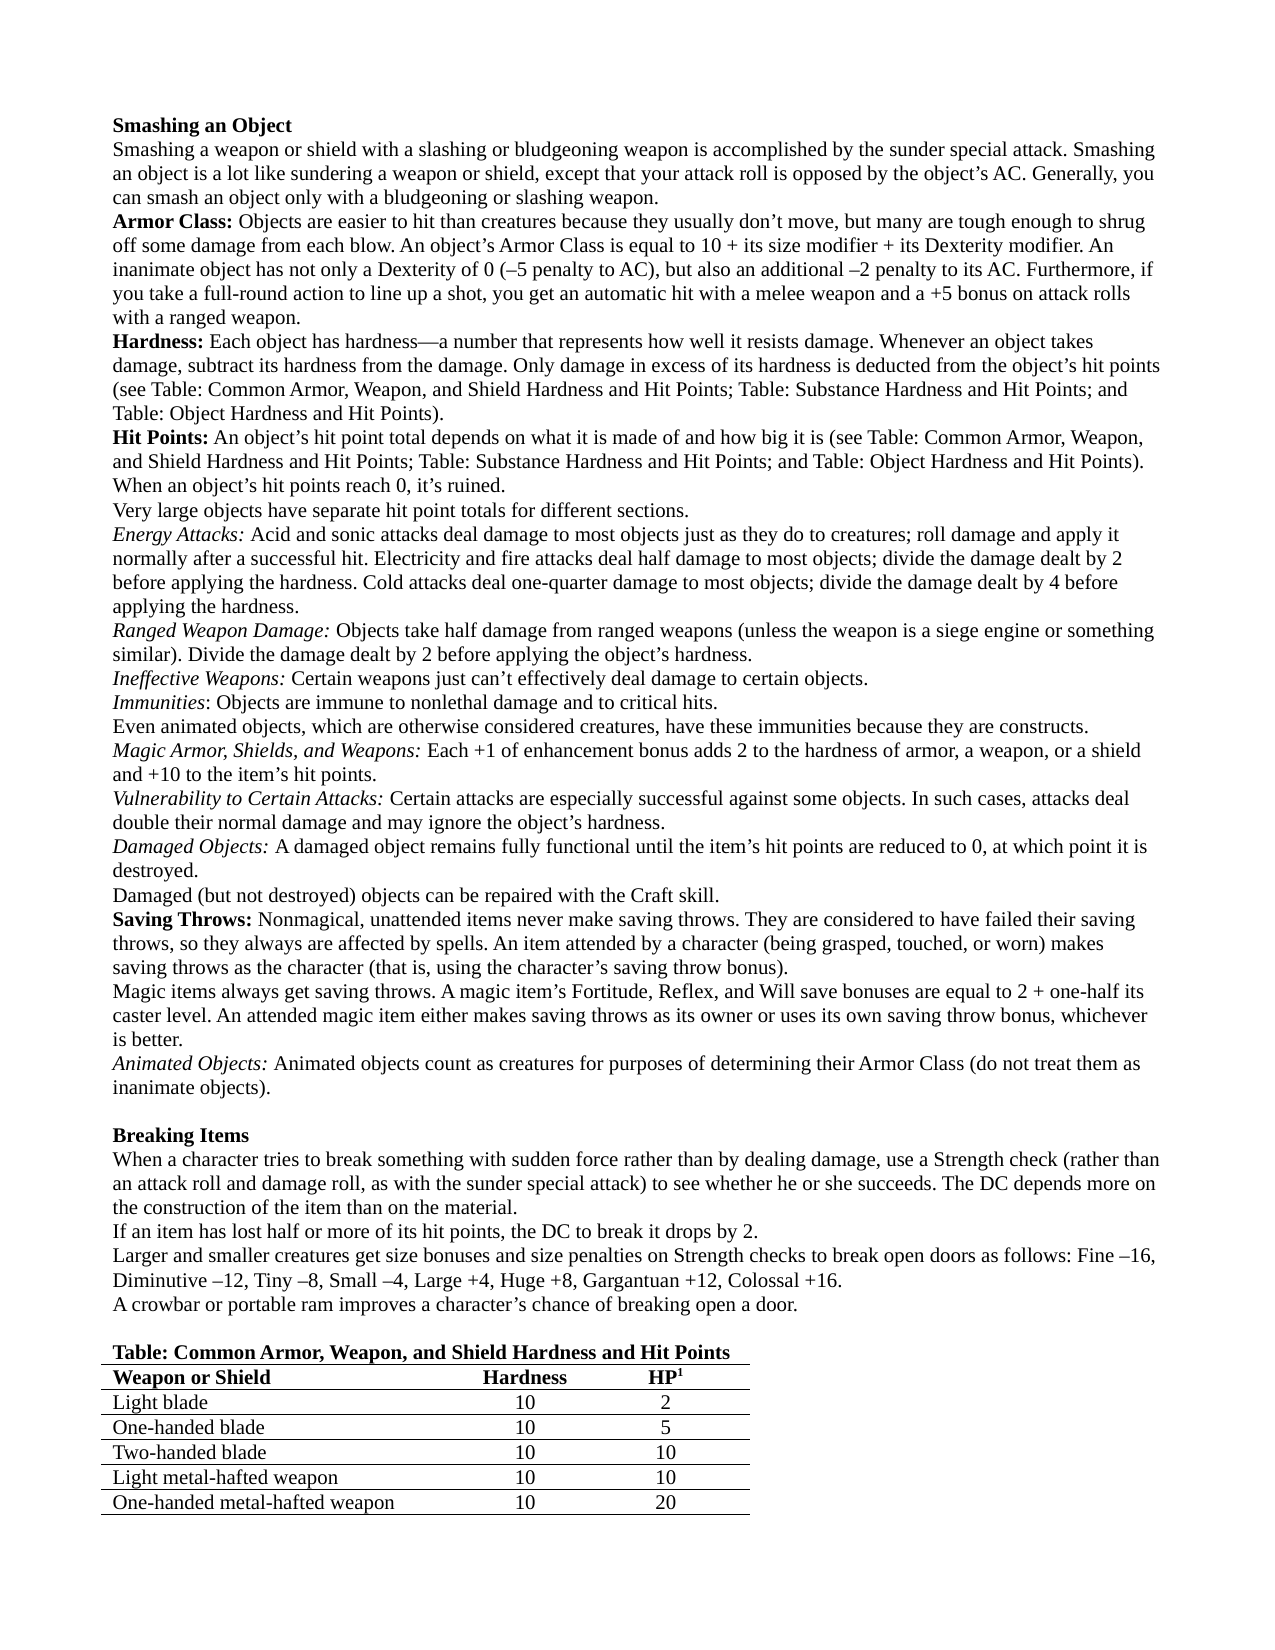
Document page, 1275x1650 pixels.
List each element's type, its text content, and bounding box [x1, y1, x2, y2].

subtitle Smashing an Object [112, 112, 1162, 137]
table_header Table: Common Armor, Weapon, and Shield Hardness and Hit Points [101, 1340, 750, 1364]
text Magic Armor, Shields, and Weapons: Each +1 of enhancement bonus adds 2 to the hardness of armor, a weapon, or a shield and +10 to the item’s hit points. [112, 738, 1162, 786]
text Vulnerability to Certain Attacks: Certain attacks are especially successful against some objects. In such cases, attacks deal double their normal damage and may ignore the object’s hardness. [112, 786, 1162, 834]
text Ineffective Weapons: Certain weapons just can’t effectively deal damage to certain objects. [112, 666, 1162, 690]
table_cell 10 [469, 1390, 581, 1414]
text Animated Objects: Animated objects count as creatures for purposes of determining their Armor Class (do not treat them as inanimate objects). [112, 1051, 1162, 1099]
table_cell One-handed metal-hafted weapon [101, 1490, 469, 1514]
table_cell Hardness [469, 1365, 581, 1389]
text Hardness: Each object has hardness—a number that represents how well it resists damage. Whenever an object takes damage, subtract its hardness from the damage. Only damage in excess of its hardness is deducted from the object’s hit points (see Table: Common Armor, Weapon, and Shield Hardness and Hit Points; Table: Substance Hardness and Hit Points; and Table: Object Hardness and Hit Points). [112, 329, 1162, 425]
table_cell HP1 [581, 1365, 750, 1389]
text If an item has lost half or more of its hit points, the DC to break it drops by 2. [112, 1219, 1162, 1243]
table_cell 10 [581, 1440, 750, 1464]
text Even animated objects, which are otherwise considered creatures, have these immunities because they are constructs. [112, 714, 1162, 738]
text Very large objects have separate hit point totals for different sections. [112, 497, 1162, 522]
table_cell One-handed blade [101, 1415, 469, 1439]
text Damaged (but not destroyed) objects can be repaired with the Craft skill. [112, 882, 1162, 907]
text Ranged Weapon Damage: Objects take half damage from ranged weapons (unless the weapon is a siege engine or something similar). Divide the damage dealt by 2 before applying the object’s hardness. [112, 618, 1162, 666]
table_cell 2 [581, 1390, 750, 1414]
text Damaged Objects: A damaged object remains fully functional until the item’s hit points are reduced to 0, at which point it is destroyed. [112, 834, 1162, 882]
text When a character tries to break something with sudden force rather than by dealing damage, use a Strength check (rather than an attack roll and damage roll, as with the sunder special attack) to see whether he or she succeeds. The DC depends more on the construction of the item than on the material. [112, 1147, 1162, 1219]
text Larger and smaller creatures get size bonuses and size penalties on Strength checks to break open doors as follows: Fine –16, Diminutive –12, Tiny –8, Small –4, Large +4, Huge +8, Gargantuan +12, Colossal +16. [112, 1243, 1162, 1292]
text Hit Points: An object’s hit point total depends on what it is made of and how big it is (see Table: Common Armor, Weapon, and Shield Hardness and Hit Points; Table: Substance Hardness and Hit Points; and Table: Object Hardness and Hit Points). When an object’s hit points reach 0, it’s ruined. [112, 425, 1162, 497]
text A crowbar or portable ram improves a character’s chance of breaking open a door. [112, 1292, 1162, 1316]
table_cell 10 [469, 1490, 581, 1514]
subtitle Breaking Items [112, 1123, 1162, 1147]
table_cell Light metal-hafted weapon [101, 1465, 469, 1489]
table_cell 10 [469, 1440, 581, 1464]
table_cell 5 [581, 1415, 750, 1439]
table_cell 10 [581, 1465, 750, 1489]
table_cell 10 [469, 1415, 581, 1439]
text Immunities: Objects are immune to nonlethal damage and to critical hits. [112, 690, 1162, 714]
table_cell Light blade [101, 1390, 469, 1414]
text Armor Class: Objects are easier to hit than creatures because they usually don’t move, but many are tough enough to shrug off some damage from each blow. An object’s Armor Class is equal to 10 + its size modifier + its Dexterity modifier. An inanimate object has not only a Dexterity of 0 (–5 penalty to AC), but also an additional –2 penalty to its AC. Furthermore, if you take a full-round action to line up a shot, you get an automatic hit with a melee weapon and a +5 bonus on attack rolls with a ranged weapon. [112, 209, 1162, 329]
table_cell 20 [581, 1490, 750, 1514]
text Saving Throws: Nonmagical, unattended items never make saving throws. They are considered to have failed their saving throws, so they always are affected by spells. An item attended by a character (being grasped, touched, or worn) makes saving throws as the character (that is, using the character’s saving throw bonus). [112, 907, 1162, 979]
table_cell Two-handed blade [101, 1440, 469, 1464]
text Magic items always get saving throws. A magic item’s Fortitude, Reflex, and Will save bonuses are equal to 2 + one-half its caster level. An attended magic item either makes saving throws as its owner or uses its own saving throw bonus, whichever is better. [112, 979, 1162, 1051]
text Smashing a weapon or shield with a slashing or bludgeoning weapon is accomplished by the sunder special attack. Smashing an object is a lot like sundering a weapon or shield, except that your attack roll is opposed by the object’s AC. Generally, you can smash an object only with a bludgeoning or slashing weapon. [112, 137, 1162, 209]
text Energy Attacks: Acid and sonic attacks deal damage to most objects just as they do to creatures; roll damage and apply it normally after a successful hit. Electricity and fire attacks deal half damage to most objects; divide the damage dealt by 2 before applying the hardness. Cold attacks deal one-quarter damage to most objects; divide the damage dealt by 4 before applying the hardness. [112, 522, 1162, 618]
table_cell Weapon or Shield [101, 1365, 469, 1389]
table_cell 10 [469, 1465, 581, 1489]
